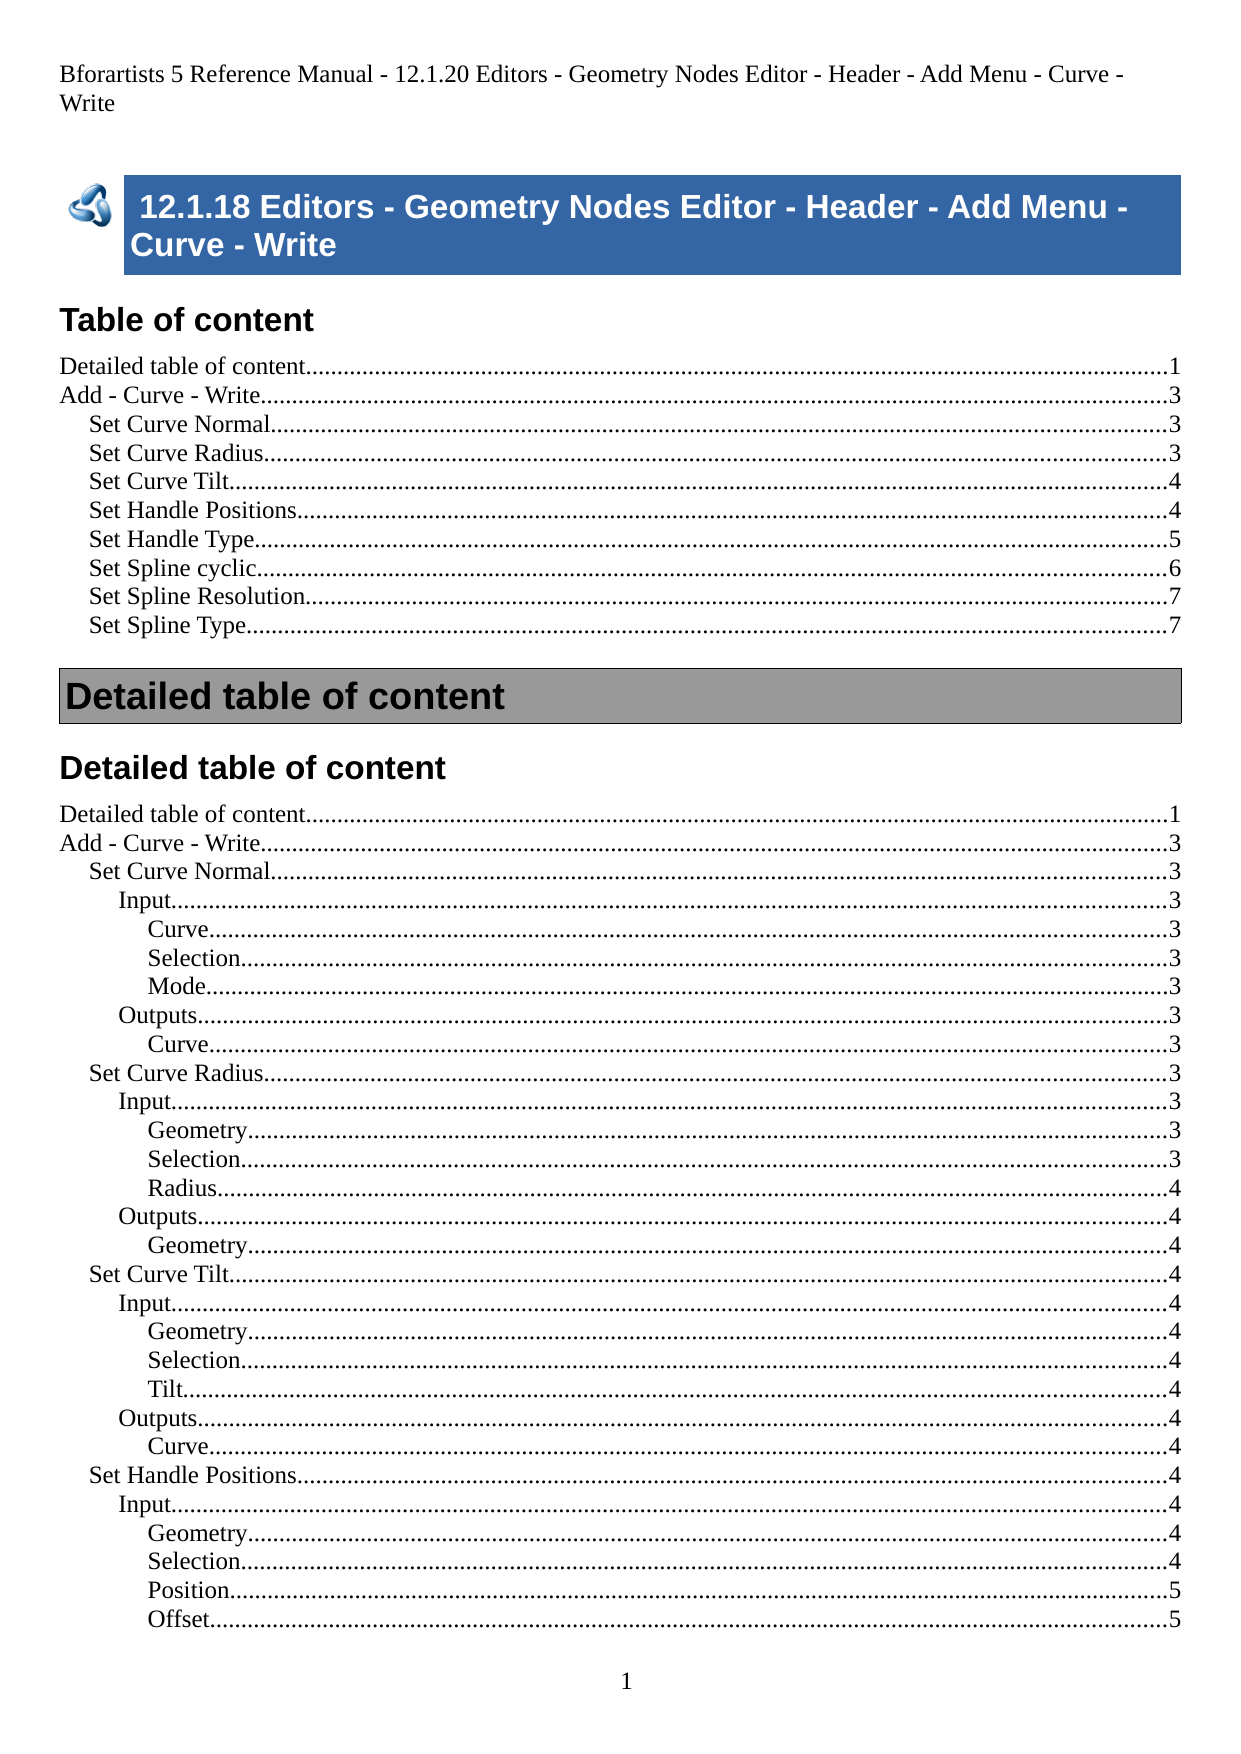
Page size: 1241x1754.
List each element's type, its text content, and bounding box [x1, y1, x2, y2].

text Geometry 4 [147, 1518, 1181, 1546]
text Set Handle Positions 4 [88, 1460, 1181, 1489]
text Set Spline Resolution 7 [88, 581, 1181, 610]
text Add - Curve - Write 3 [59, 828, 1181, 856]
text Set Spline Type 7 [88, 610, 1181, 639]
text Input 3 [118, 885, 1181, 914]
text Selection 4 [147, 1345, 1181, 1374]
table_header [59, 175, 124, 275]
text Outputs 4 [118, 1201, 1181, 1230]
text Radius 4 [147, 1173, 1181, 1201]
text Outputs 4 [118, 1403, 1181, 1431]
text Geometry 4 [147, 1230, 1181, 1259]
text Mode 3 [147, 971, 1181, 1000]
text Set Spline cyclic 6 [88, 553, 1181, 581]
text Set Handle Positions 4 [88, 495, 1181, 524]
subtitle Detailed table of content [59, 748, 1181, 786]
text Input 4 [118, 1489, 1181, 1518]
text Selection 3 [147, 1144, 1181, 1173]
text Geometry 4 [147, 1316, 1181, 1345]
text Offset 5 [147, 1604, 1181, 1633]
text Set Curve Normal 3 [88, 856, 1181, 885]
text Input 4 [118, 1288, 1181, 1316]
text Curve 4 [147, 1431, 1181, 1460]
text Set Handle Type 5 [88, 524, 1181, 553]
text Geometry 3 [147, 1115, 1181, 1144]
picture [65, 180, 114, 230]
text Tilt 4 [147, 1374, 1181, 1403]
text Outputs 3 [118, 1000, 1181, 1029]
text Selection 3 [147, 943, 1181, 971]
table_header Detailed table of content [60, 669, 1181, 723]
text Set Curve Tilt 4 [88, 1259, 1181, 1288]
text Set Curve Tilt 4 [88, 466, 1181, 495]
table_header 12.1.18 Editors - Geometry Nodes Editor - Header - Add Menu - Curve - Write [124, 175, 1181, 275]
text Input 3 [118, 1086, 1181, 1115]
text Add - Curve - Write 3 [59, 380, 1181, 409]
text Set Curve Radius 3 [88, 1058, 1181, 1086]
text Selection 4 [147, 1546, 1181, 1575]
text Detailed table of content 1 [59, 799, 1181, 828]
text Set Curve Radius 3 [88, 438, 1181, 466]
text Curve 3 [147, 914, 1181, 943]
subtitle Table of content [59, 300, 1181, 339]
text Position 5 [147, 1575, 1181, 1604]
text Detailed table of content 1 [59, 351, 1181, 380]
text Curve 3 [147, 1029, 1181, 1058]
text Set Curve Normal 3 [88, 409, 1181, 438]
